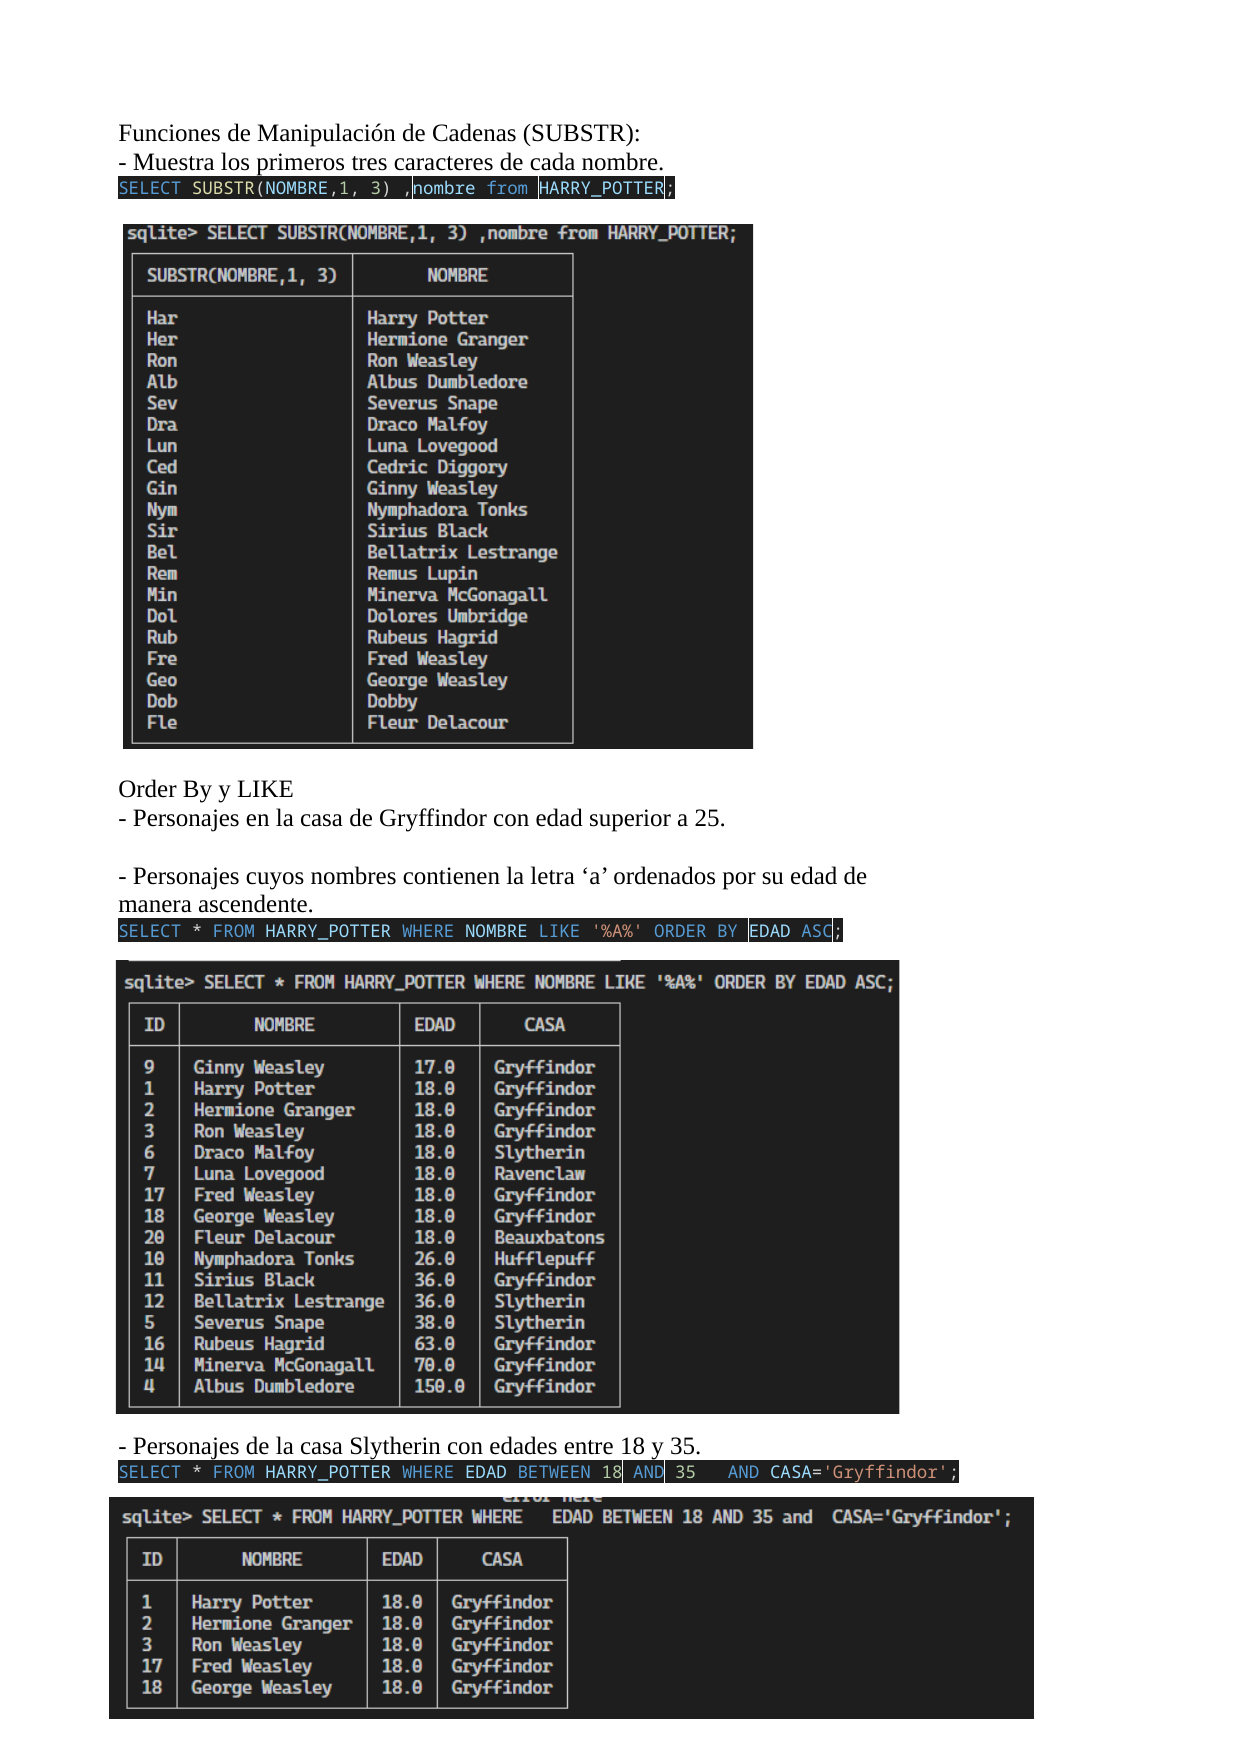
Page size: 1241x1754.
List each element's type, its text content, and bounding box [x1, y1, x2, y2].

text Order By y LIKE [118, 774, 1122, 803]
text Funciones de Manipulación de Cadenas (SUBSTR): [118, 118, 1122, 147]
text SELECT * FROM HARRY_POTTER WHERE EDAD BETWEEN 18 AND 35 AND CASA='Gryffindor'; [118, 1459, 1122, 1483]
text - Personajes en la casa de Gryffindor con edad superior a 25. [118, 803, 1122, 832]
text - Personajes cuyos nombres contienen la letra ‘a’ ordenados por su edad de [118, 861, 1122, 889]
text SELECT * FROM HARRY_POTTER WHERE NOMBRE LIKE '%A%' ORDER BY EDAD ASC; [118, 918, 1122, 942]
text SELECT SUBSTR(NOMBRE,1, 3) ,nombre from HARRY_POTTER; [118, 176, 1122, 199]
picture [115, 960, 900, 1414]
picture [109, 1497, 1034, 1719]
picture [123, 224, 754, 749]
text manera ascendente. [118, 889, 1122, 918]
text - Personajes de la casa Slytherin con edades entre 18 y 35. [118, 1431, 1122, 1459]
text - Muestra los primeros tres caracteres de cada nombre. [118, 147, 1122, 176]
